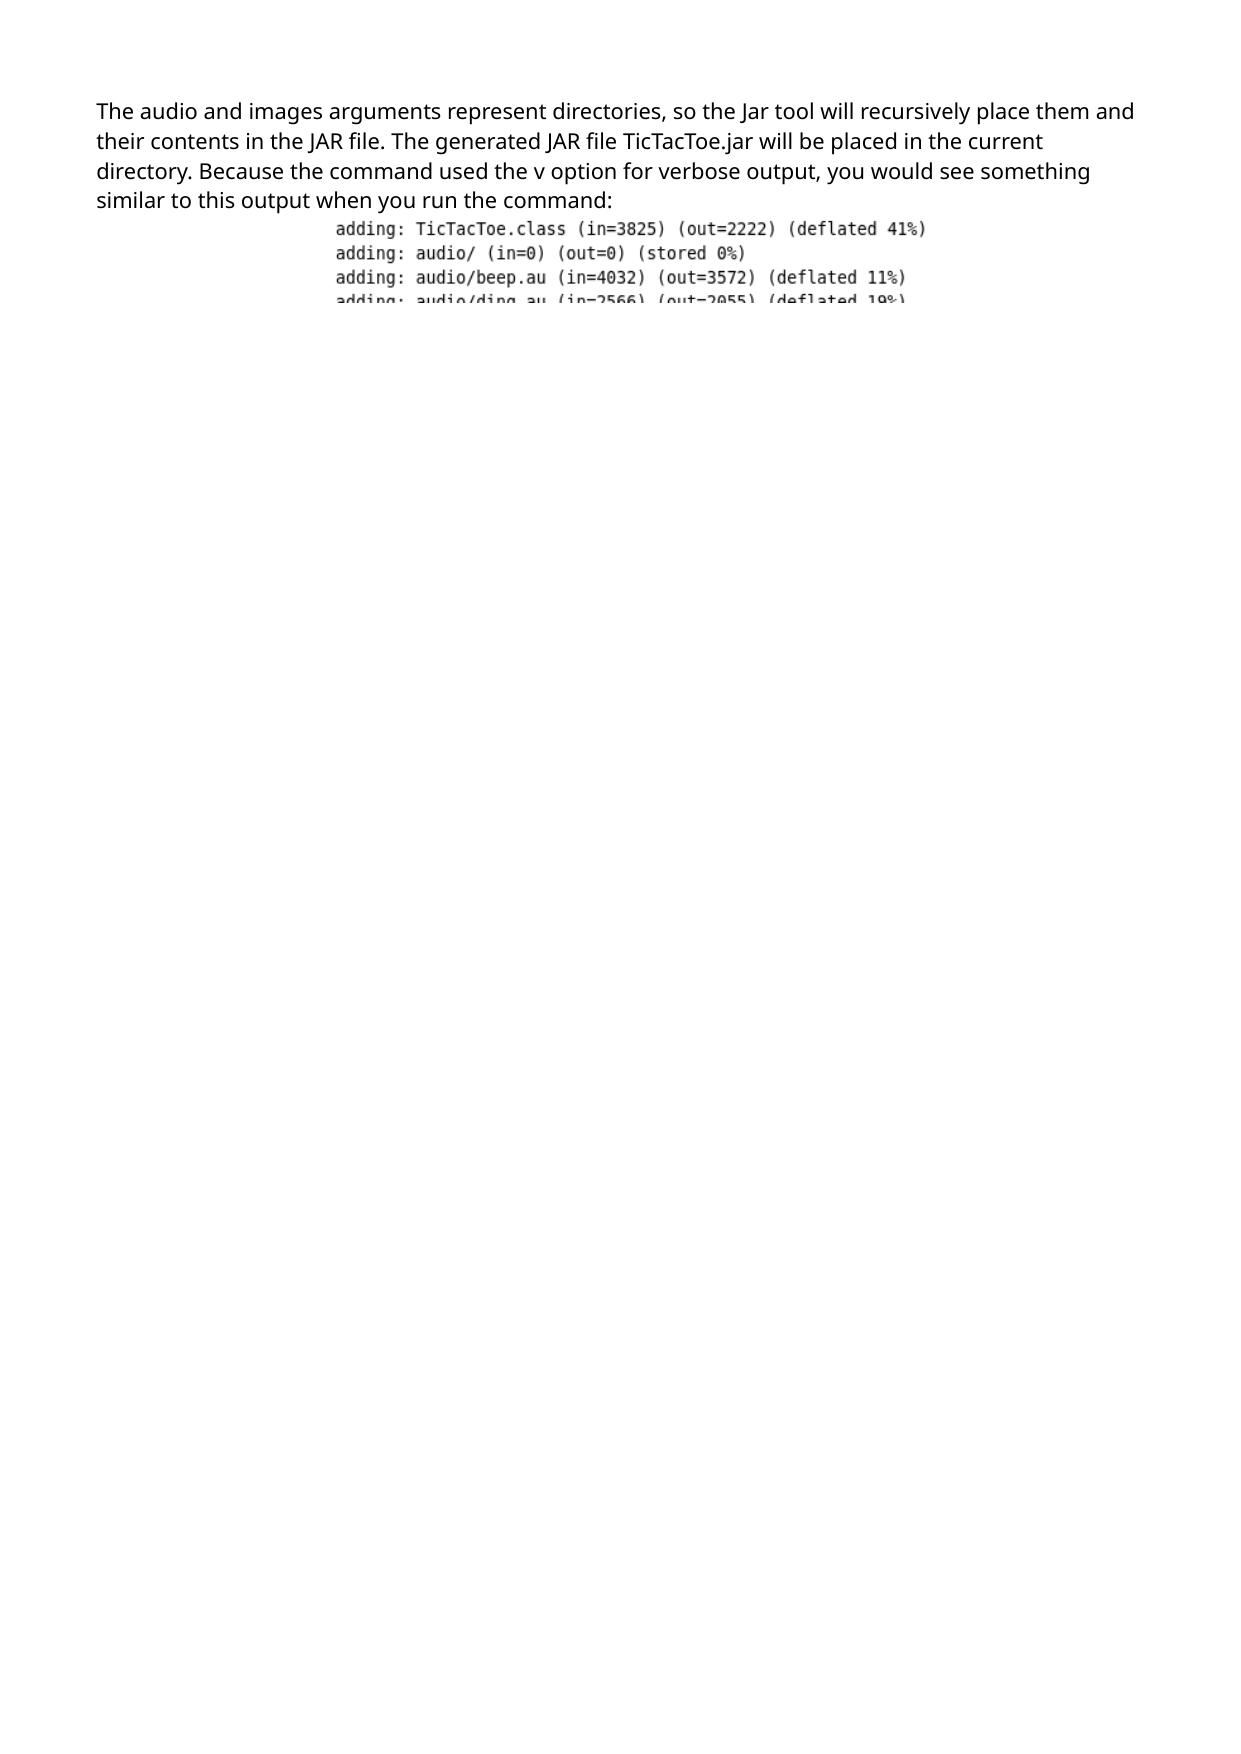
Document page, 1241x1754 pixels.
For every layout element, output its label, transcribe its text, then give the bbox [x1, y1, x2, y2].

picture [332, 216, 932, 303]
text The audio and images arguments represent directories, so the Jar tool will recursively place them and their contents in the JAR file. The generated JAR file TicTacToe.jar will be placed in the current directory. Because the command used the v option for verbose output, you would see something similar to this output when you run the command: [96, 96, 1144, 215]
